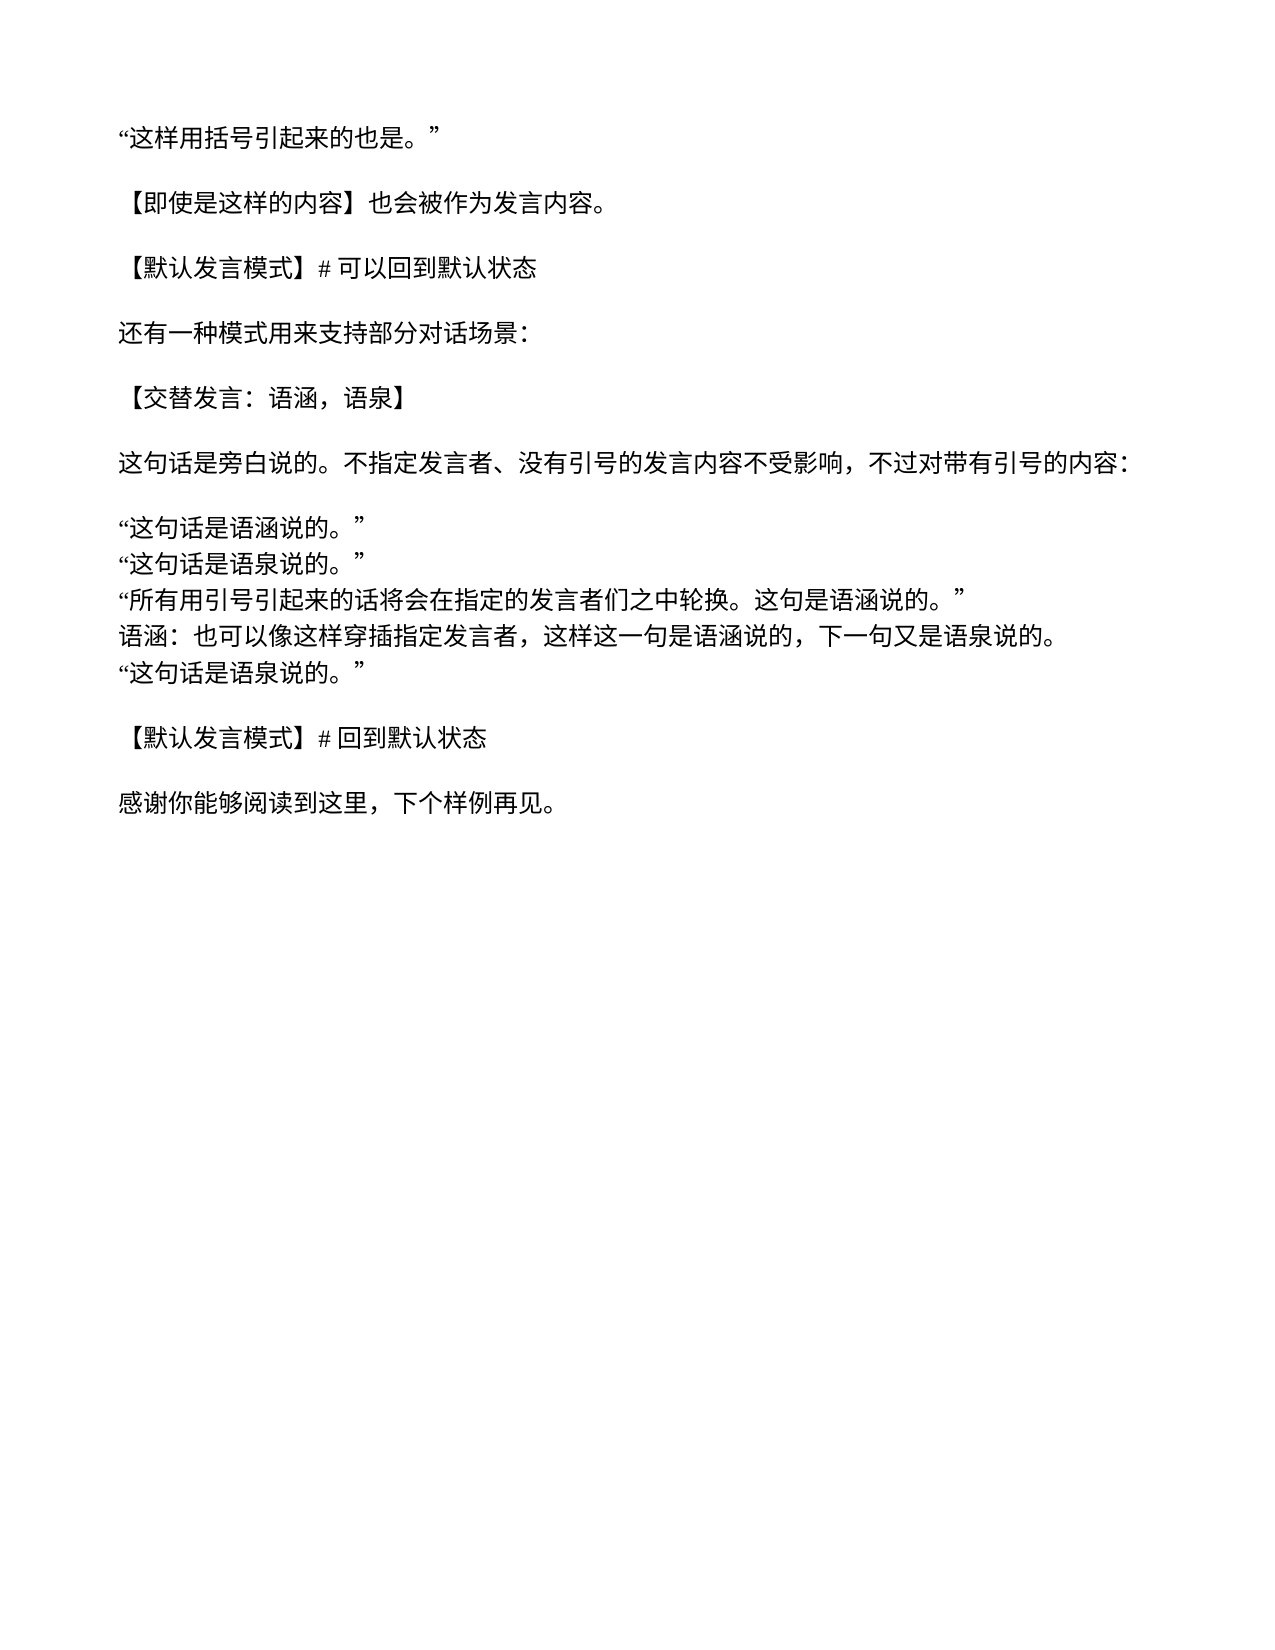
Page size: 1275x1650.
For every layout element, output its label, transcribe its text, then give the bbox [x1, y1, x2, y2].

text “所有用引号引起来的话将会在指定的发言者们之中轮换。这句是语涵说的。” [118, 581, 1157, 617]
text 【默认发言模式】# 可以回到默认状态 [118, 248, 1157, 284]
text “这句话是语泉说的。” [118, 544, 1157, 581]
text “这句话是语涵说的。” [118, 508, 1157, 544]
text 【即使是这样的内容】也会被作为发言内容。 [118, 183, 1157, 219]
text “这样用括号引起来的也是。” [118, 118, 1157, 154]
text 【默认发言模式】# 回到默认状态 [118, 718, 1157, 754]
text 【交替发言：语涵，语泉】 [118, 378, 1157, 414]
text 还有一种模式用来支持部分对话场景： [118, 313, 1157, 349]
text “这句话是语泉说的。” [118, 653, 1157, 689]
text 语涵：也可以像这样穿插指定发言者，这样这一句是语涵说的，下一句又是语泉说的。 [118, 617, 1157, 653]
text 这句话是旁白说的。不指定发言者、没有引号的发言内容不受影响，不过对带有引号的内容： [118, 443, 1157, 479]
text 感谢你能够阅读到这里，下个样例再见。 [118, 783, 1157, 819]
